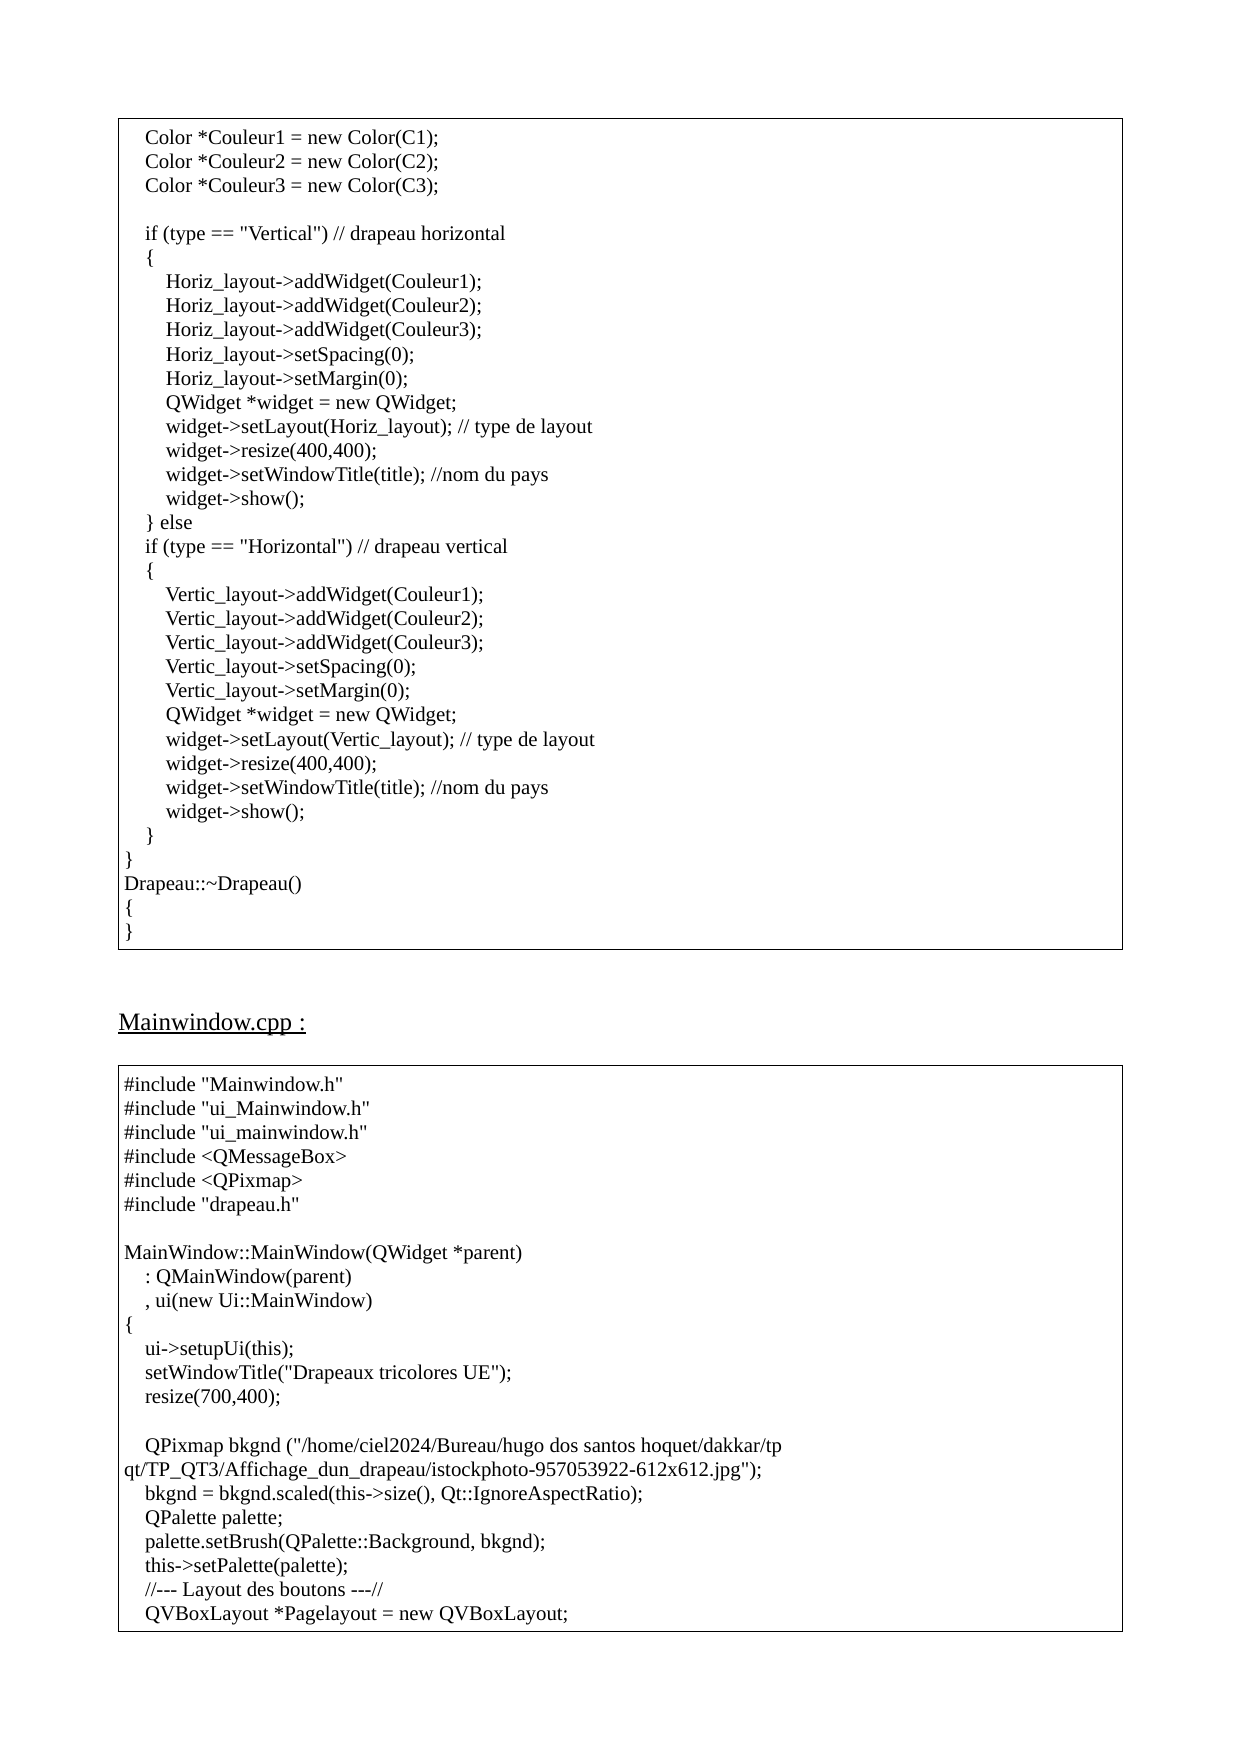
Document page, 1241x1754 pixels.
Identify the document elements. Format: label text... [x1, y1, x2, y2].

text Mainwindow.cpp : [118, 1007, 1122, 1036]
table_header #include "Mainwindow.h" #include "ui_Mainwindow.h" #include "ui_mainwindow.h" #include <QMessageBox> #include <QPixmap> #include "drapeau.h" MainWindow::MainWindow(QWidget *parent) : QMainWindow(parent) , ui(new Ui::MainWindow) { ui->setupUi(this); setWindowTitle("Drapeaux tricolores UE"); resize(700,400); QPixmap bkgnd ("/home/ciel2024/Bureau/hugo dos santos hoquet/dakkar/tp qt/TP_QT3/Affichage_dun_drapeau/istockphoto-957053922-612x612.jpg"); bkgnd = bkgnd.scaled(this->size(), Qt::IgnoreAspectRatio); QPalette palette; palette.setBrush(QPalette::Background, bkgnd); this->setPalette(palette); //--- Layout des boutons ---// QVBoxLayout *Pagelayout = new QVBoxLayout; [119, 1066, 1122, 1631]
table_header Color *Couleur1 = new Color(C1); Color *Couleur2 = new Color(C2); Color *Couleur3 = new Color(C3); if (type == "Vertical") // drapeau horizontal { Horiz_layout->addWidget(Couleur1); Horiz_layout->addWidget(Couleur2); Horiz_layout->addWidget(Couleur3); Horiz_layout->setSpacing(0); Horiz_layout->setMargin(0); QWidget *widget = new QWidget; widget->setLayout(Horiz_layout); // type de layout widget->resize(400,400); widget->setWindowTitle(title); //nom du pays widget->show(); } else if (type == "Horizontal") // drapeau vertical { Vertic_layout->addWidget(Couleur1); Vertic_layout->addWidget(Couleur2); Vertic_layout->addWidget(Couleur3); Vertic_layout->setSpacing(0); Vertic_layout->setMargin(0); QWidget *widget = new QWidget; widget->setLayout(Vertic_layout); // type de layout widget->resize(400,400); widget->setWindowTitle(title); //nom du pays widget->show(); } } Drapeau::~Drapeau() { } [119, 119, 1122, 949]
